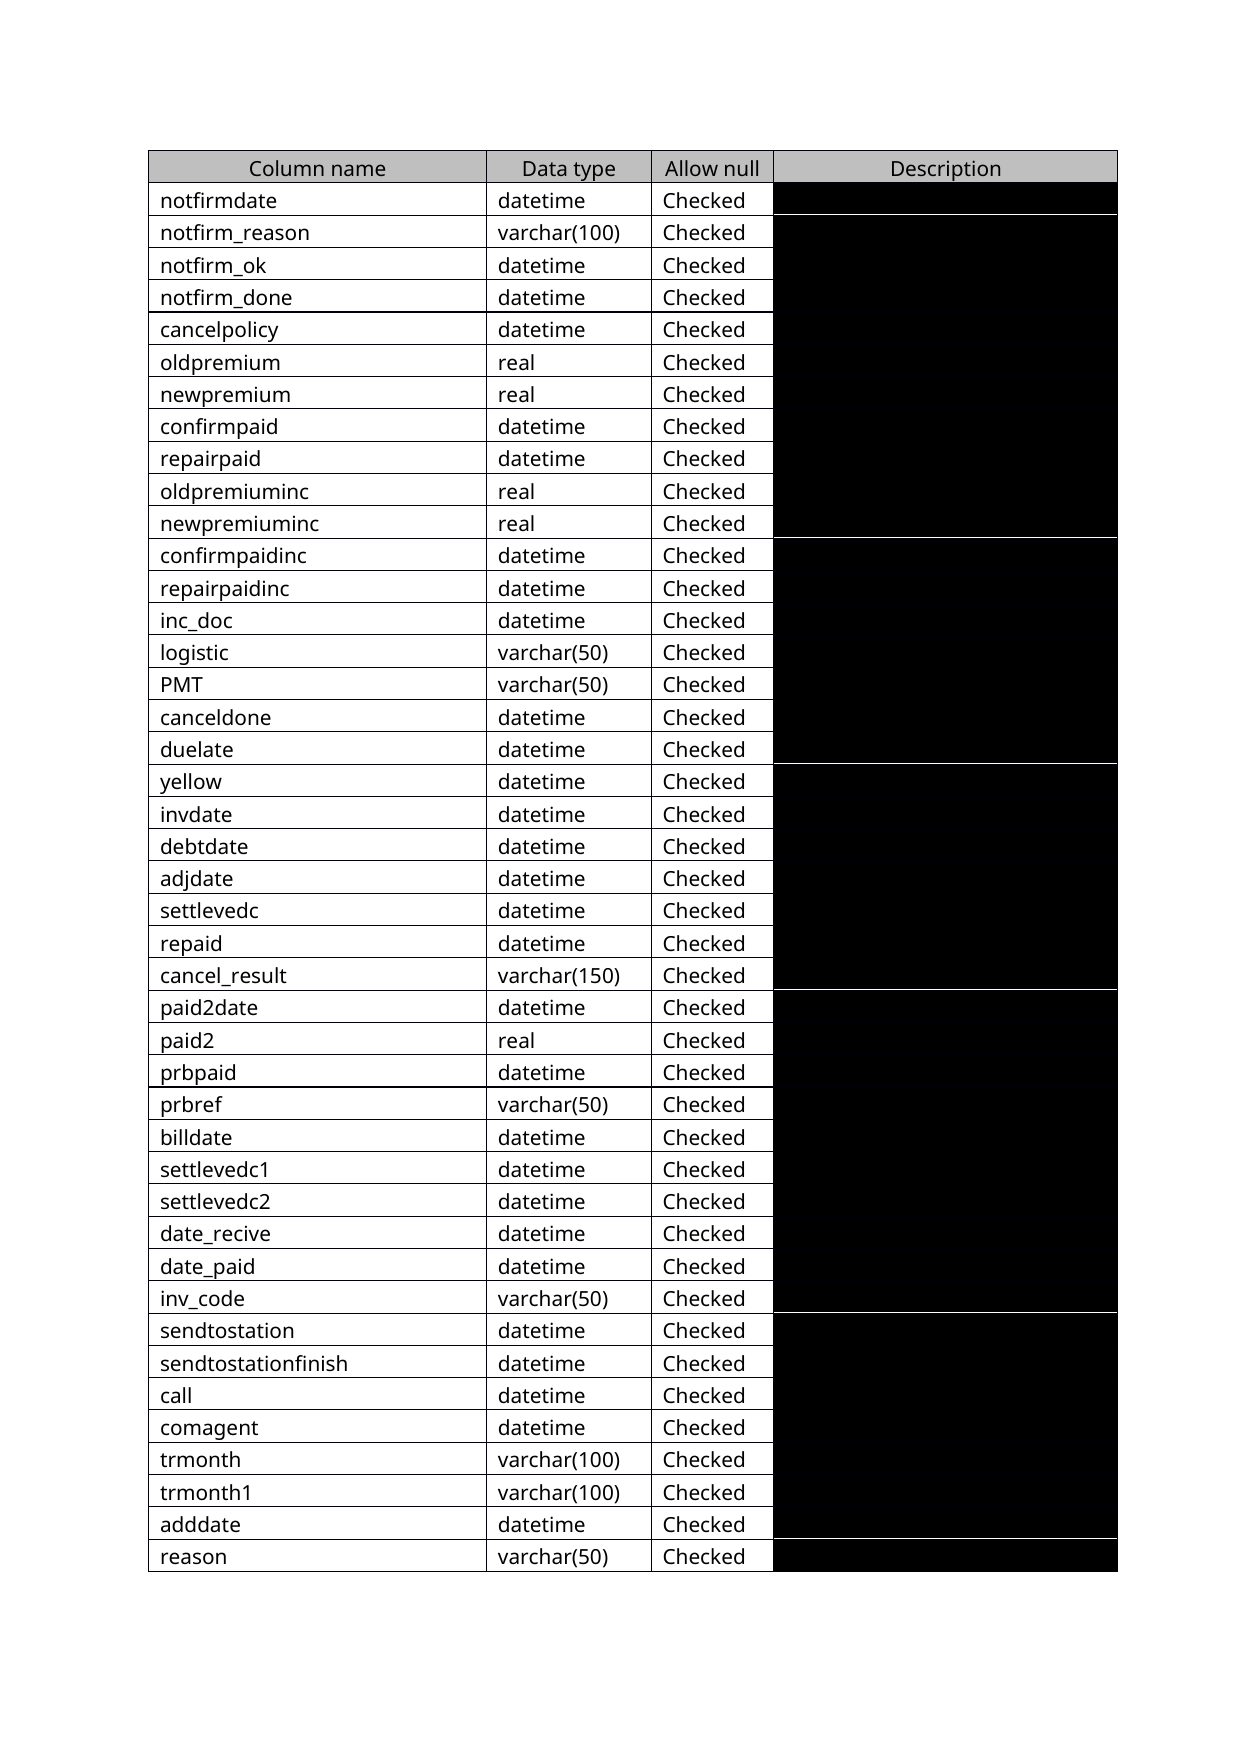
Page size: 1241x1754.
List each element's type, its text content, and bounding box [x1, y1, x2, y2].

table_cell newpremium [149, 377, 486, 408]
table_cell Checked [652, 1184, 773, 1216]
table_cell oldpremiuminc [149, 474, 486, 505]
table_cell [1118, 1151, 1230, 1183]
table_cell datetime [487, 313, 651, 344]
table_cell Checked [652, 797, 773, 828]
table_cell settlevedc1 [149, 1152, 486, 1183]
table_cell varchar(50) [487, 1088, 651, 1119]
table_cell Checked [652, 1281, 773, 1312]
table_cell datetime [487, 442, 651, 473]
table_cell call [149, 1378, 486, 1409]
table_cell [774, 313, 1117, 344]
table_cell [1118, 990, 1230, 1022]
table_cell [774, 1507, 1117, 1538]
table_cell real [487, 1023, 651, 1054]
table_cell Checked [652, 1410, 773, 1442]
table_cell [774, 345, 1117, 376]
table_cell [774, 1249, 1117, 1280]
table_cell datetime [487, 1120, 651, 1151]
table_cell [1118, 279, 1230, 311]
table_cell [774, 1314, 1117, 1345]
table_cell [1118, 1022, 1230, 1054]
table_cell Checked [652, 765, 773, 796]
table_cell datetime [487, 1217, 651, 1248]
table_cell [1118, 1086, 1230, 1119]
table_cell notfirm_reason [149, 216, 486, 247]
table_cell Checked [652, 1540, 773, 1571]
table_cell Checked [652, 635, 773, 667]
table_cell varchar(150) [487, 958, 651, 989]
table_cell datetime [487, 1152, 651, 1183]
table_cell comagent [149, 1410, 486, 1442]
table_cell Checked [652, 539, 773, 570]
table_cell Checked [652, 991, 773, 1022]
table_cell Checked [652, 1088, 773, 1119]
table_cell [1118, 215, 1230, 247]
table_cell [1118, 1377, 1230, 1409]
table_cell Checked [652, 894, 773, 925]
table_cell [774, 861, 1117, 893]
table_cell billdate [149, 1120, 486, 1151]
table_cell [774, 183, 1117, 214]
table_cell varchar(50) [487, 668, 651, 699]
table_cell newpremiuminc [149, 506, 486, 537]
table_cell [774, 1540, 1117, 1571]
table_cell datetime [487, 571, 651, 602]
table_cell datetime [487, 1378, 651, 1409]
table_cell Checked [652, 1378, 773, 1409]
table_cell [1118, 441, 1230, 473]
table_cell [774, 700, 1117, 731]
table_cell datetime [487, 1346, 651, 1377]
table_cell [774, 280, 1117, 311]
table_cell [774, 571, 1117, 602]
table_cell Checked [652, 1443, 773, 1474]
table_cell cancelpolicy [149, 313, 486, 344]
table_header Data type [487, 151, 651, 182]
table_cell PMT [149, 668, 486, 699]
table_cell Checked [652, 603, 773, 634]
table_cell datetime [487, 248, 651, 279]
table_cell [774, 216, 1117, 247]
table_cell canceldone [149, 700, 486, 731]
table_cell [1118, 731, 1230, 763]
table_cell [774, 1152, 1117, 1183]
table_cell settlevedc [149, 894, 486, 925]
table_cell [1118, 602, 1230, 634]
table_cell varchar(100) [487, 216, 651, 247]
table_cell datetime [487, 926, 651, 957]
table_cell repairpaidinc [149, 571, 486, 602]
table_cell varchar(50) [487, 635, 651, 667]
table_cell Checked [652, 506, 773, 537]
table_cell datetime [487, 1314, 651, 1345]
table_cell [1118, 182, 1230, 214]
table_cell datetime [487, 183, 651, 214]
table_cell [774, 1346, 1117, 1377]
table_cell [1118, 860, 1230, 893]
table_cell Checked [652, 1217, 773, 1248]
table_cell paid2 [149, 1023, 486, 1054]
table_cell [1118, 570, 1230, 602]
table_cell [1118, 925, 1230, 957]
table_cell varchar(50) [487, 1540, 651, 1571]
table_cell [1118, 376, 1230, 408]
table_cell [774, 926, 1117, 957]
table_cell Checked [652, 377, 773, 408]
table_cell [1118, 1054, 1230, 1086]
table_cell logistic [149, 635, 486, 667]
table_cell Checked [652, 700, 773, 731]
table_cell sendtostationfinish [149, 1346, 486, 1377]
table_cell Checked [652, 409, 773, 441]
table_cell notfirm_ok [149, 248, 486, 279]
table_cell [1118, 893, 1230, 925]
table_cell confirmpaid [149, 409, 486, 441]
table_cell Checked [652, 926, 773, 957]
table_cell [1118, 1506, 1230, 1538]
table_cell [774, 603, 1117, 634]
table_cell sendtostation [149, 1314, 486, 1345]
table_cell duelate [149, 732, 486, 763]
table_cell [774, 894, 1117, 925]
table_cell [774, 1217, 1117, 1248]
table_cell Checked [652, 1055, 773, 1086]
table_cell [774, 1120, 1117, 1151]
table_cell real [487, 506, 651, 537]
table_cell [1118, 699, 1230, 731]
table_cell [774, 991, 1117, 1022]
table_cell [774, 732, 1117, 763]
table_cell datetime [487, 894, 651, 925]
table_cell datetime [487, 797, 651, 828]
table_cell adddate [149, 1507, 486, 1538]
table_cell Checked [652, 216, 773, 247]
table_cell inv_code [149, 1281, 486, 1312]
table_cell [774, 377, 1117, 408]
table_cell [774, 248, 1117, 279]
table_cell [1118, 764, 1230, 796]
table_cell yellow [149, 765, 486, 796]
table_cell [774, 958, 1117, 989]
table_cell oldpremium [149, 345, 486, 376]
table_cell [774, 1088, 1117, 1119]
table_cell Checked [652, 1346, 773, 1377]
table_cell varchar(100) [487, 1475, 651, 1506]
table_cell invdate [149, 797, 486, 828]
table_cell [1118, 1248, 1230, 1280]
table_cell datetime [487, 732, 651, 763]
table_cell Checked [652, 442, 773, 473]
table_cell real [487, 345, 651, 376]
table_cell Checked [652, 829, 773, 860]
table_cell notfirmdate [149, 183, 486, 214]
table_cell debtdate [149, 829, 486, 860]
table_cell [774, 1410, 1117, 1442]
table_cell datetime [487, 991, 651, 1022]
table_header Column name [149, 151, 486, 182]
table_cell Checked [652, 313, 773, 344]
table_cell Checked [652, 1120, 773, 1151]
table_cell Checked [652, 571, 773, 602]
table_cell [774, 506, 1117, 537]
table_cell [774, 1184, 1117, 1216]
table_cell varchar(50) [487, 1281, 651, 1312]
table_cell paid2date [149, 991, 486, 1022]
table_cell [774, 829, 1117, 860]
table_cell trmonth1 [149, 1475, 486, 1506]
table_cell inc_doc [149, 603, 486, 634]
table_cell [1118, 247, 1230, 279]
table_cell datetime [487, 409, 651, 441]
table_cell Checked [652, 1023, 773, 1054]
table_cell real [487, 474, 651, 505]
table_header Allow null [652, 151, 773, 182]
table_header Description [774, 151, 1117, 182]
table_cell [1118, 634, 1230, 667]
table_cell [1118, 1409, 1230, 1442]
table_cell datetime [487, 1055, 651, 1086]
table_cell prbref [149, 1088, 486, 1119]
table_cell [1118, 344, 1230, 376]
table_cell [774, 765, 1117, 796]
table_cell Checked [652, 732, 773, 763]
table_cell date_recive [149, 1217, 486, 1248]
table_cell datetime [487, 861, 651, 893]
table_cell [774, 1055, 1117, 1086]
table_cell [1118, 1345, 1230, 1377]
table_cell Checked [652, 1314, 773, 1345]
table_cell datetime [487, 1184, 651, 1216]
table_cell [774, 668, 1117, 699]
table_cell [774, 1281, 1117, 1312]
table_cell [774, 1475, 1117, 1506]
table_cell datetime [487, 280, 651, 311]
table_cell datetime [487, 1249, 651, 1280]
table_cell varchar(100) [487, 1443, 651, 1474]
table_cell [1118, 505, 1230, 537]
table_cell Checked [652, 1152, 773, 1183]
table_cell repaid [149, 926, 486, 957]
table_cell Checked [652, 474, 773, 505]
table_cell Checked [652, 1507, 773, 1538]
table_cell repairpaid [149, 442, 486, 473]
table_cell confirmpaidinc [149, 539, 486, 570]
table_cell datetime [487, 603, 651, 634]
table_cell date_paid [149, 1249, 486, 1280]
table_cell notfirm_done [149, 280, 486, 311]
table_cell [1118, 1119, 1230, 1151]
table_header [1118, 150, 1230, 182]
table_cell [1118, 311, 1230, 344]
table_cell datetime [487, 1410, 651, 1442]
table_cell [1118, 1313, 1230, 1345]
table_cell cancel_result [149, 958, 486, 989]
table_cell [1118, 473, 1230, 505]
table_cell [1118, 1216, 1230, 1248]
table_cell [1118, 1539, 1230, 1571]
table_cell [1118, 1474, 1230, 1506]
table_cell [1118, 1442, 1230, 1474]
table_cell [774, 1023, 1117, 1054]
table_cell Checked [652, 1249, 773, 1280]
table_cell [774, 797, 1117, 828]
table_cell [774, 1378, 1117, 1409]
table_cell Checked [652, 183, 773, 214]
table_cell Checked [652, 248, 773, 279]
table_cell [1118, 538, 1230, 570]
table_cell trmonth [149, 1443, 486, 1474]
table_cell real [487, 377, 651, 408]
table_cell [774, 1443, 1117, 1474]
table_cell [1118, 1183, 1230, 1216]
table_cell [1118, 957, 1230, 989]
table_cell prbpaid [149, 1055, 486, 1086]
table_cell Checked [652, 861, 773, 893]
table_cell [1118, 667, 1230, 699]
table_cell [774, 442, 1117, 473]
table_cell Checked [652, 958, 773, 989]
table_cell [774, 539, 1117, 570]
table_cell datetime [487, 539, 651, 570]
table_cell [1118, 1280, 1230, 1312]
table_cell Checked [652, 668, 773, 699]
table_cell settlevedc2 [149, 1184, 486, 1216]
table_cell adjdate [149, 861, 486, 893]
table_cell datetime [487, 765, 651, 796]
table_cell [1118, 828, 1230, 860]
table_cell [774, 474, 1117, 505]
table_cell datetime [487, 700, 651, 731]
table_cell [774, 635, 1117, 667]
table_cell Checked [652, 1475, 773, 1506]
table_cell Checked [652, 280, 773, 311]
table_cell Checked [652, 345, 773, 376]
table_cell [1118, 408, 1230, 441]
table_cell datetime [487, 829, 651, 860]
table_cell [774, 409, 1117, 441]
table_cell datetime [487, 1507, 651, 1538]
table_cell [1118, 796, 1230, 828]
table_cell reason [149, 1540, 486, 1571]
